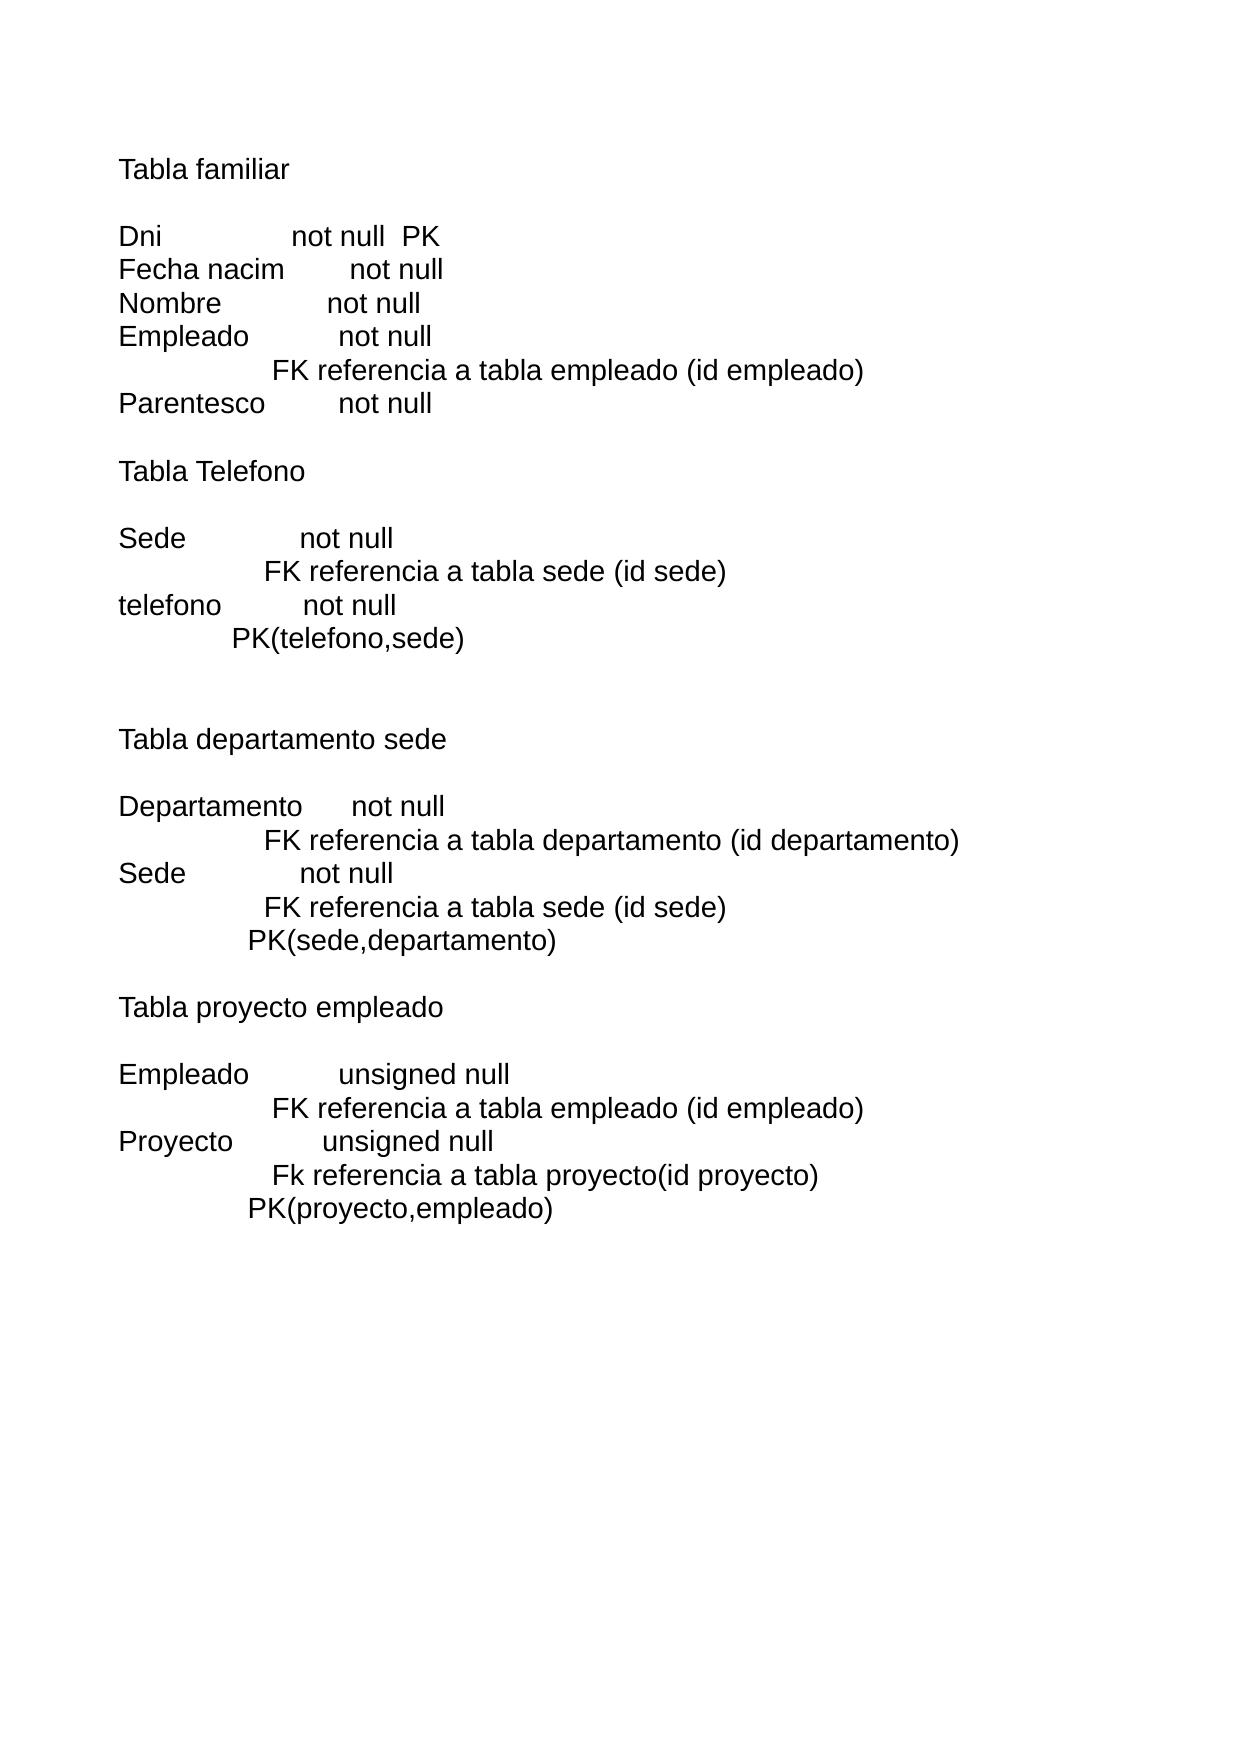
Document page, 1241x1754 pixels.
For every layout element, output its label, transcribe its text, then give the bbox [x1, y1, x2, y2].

text Sede not null [118, 521, 1122, 554]
text Tabla departamento sede [118, 722, 1122, 755]
text Proyecto unsigned null [118, 1124, 1122, 1158]
text Nombre not null [118, 286, 1122, 319]
text Fk referencia a tabla proyecto(id proyecto) [118, 1158, 1122, 1191]
text Empleado not null [118, 319, 1122, 353]
text Sede not null [118, 856, 1122, 889]
text FK referencia a tabla empleado (id empleado) [118, 353, 1122, 386]
text FK referencia a tabla sede (id sede) [118, 554, 1122, 588]
text PK(proyecto,empleado) [118, 1191, 1122, 1225]
text PK(telefono,sede) [118, 621, 1122, 655]
text PK(sede,departamento) [118, 923, 1122, 957]
text Empleado unsigned null [118, 1057, 1122, 1091]
text Tabla Telefono [118, 453, 1122, 487]
text telefono not null [118, 588, 1122, 621]
text FK referencia a tabla empleado (id empleado) [118, 1091, 1122, 1124]
text Departamento not null [118, 789, 1122, 822]
text Tabla proyecto empleado [118, 990, 1122, 1024]
text Dni not null PK [118, 219, 1122, 252]
text Parentesco not null [118, 386, 1122, 420]
text Fecha nacim not null [118, 252, 1122, 286]
text FK referencia a tabla sede (id sede) [118, 889, 1122, 923]
text FK referencia a tabla departamento (id departamento) [118, 822, 1122, 856]
text Tabla familiar [118, 152, 1122, 185]
